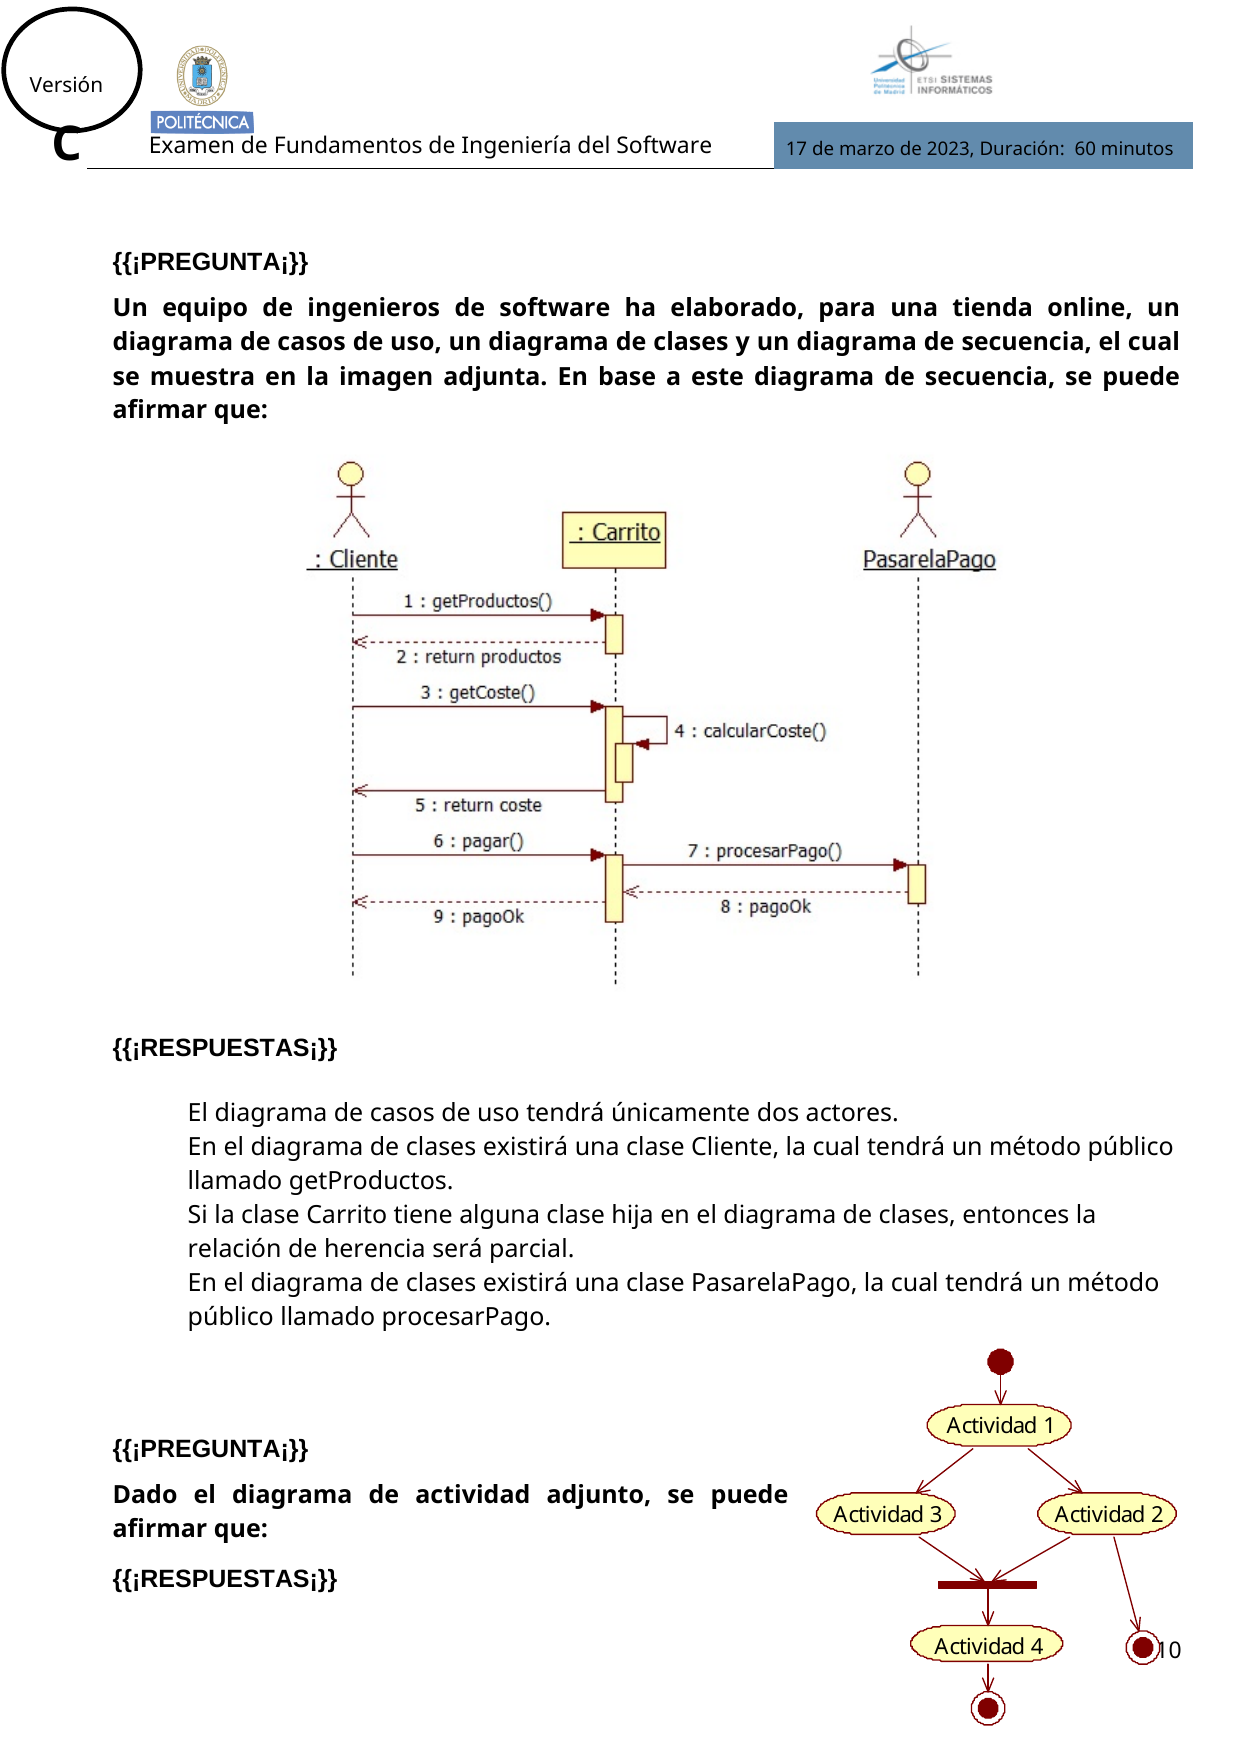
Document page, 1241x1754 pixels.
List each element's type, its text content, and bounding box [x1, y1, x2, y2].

text {{¡PREGUNTA¡}} [112, 247, 1181, 275]
text {{¡PREGUNTA¡}} [112, 1433, 1181, 1462]
text {{¡RESPUESTAS¡}} [112, 1564, 987, 1592]
text Un equipo de ingenieros de software ha elaborado, para una tienda online, un diagrama de casos de uso, un diagrama de clases y un diagrama de secuencia, el cual se muestra en la imagen adjunta. En base a este diagrama de secuencia, se puede afirmar que: [112, 290, 1181, 426]
text Dado el diagrama de actividad adjunto, se puede afirmar que: [921, 1477, 1115, 1545]
text Dado el diagrama de actividad adjunto, se puede afirmar que: [1066, 1477, 1181, 1545]
text En el diagrama de clases existirá una clase Cliente, la cual tendrá un método público llamado getProductos. [187, 1129, 1181, 1197]
text Dado el diagrama de actividad adjunto, se puede afirmar que: [112, 1477, 934, 1545]
text {{¡RESPUESTAS¡}} [112, 1032, 1181, 1061]
text El diagrama de casos de uso tendrá únicamente dos actores. [187, 1094, 1181, 1129]
text [962, 1564, 1019, 1581]
text Si la clase Carrito tiene alguna clase hija en el diagrama de clases, entonces la relación de herencia será parcial. [187, 1197, 1181, 1265]
text [1123, 1564, 1181, 1592]
text [989, 1564, 1127, 1592]
text En el diagrama de clases existirá una clase PasarelaPago, la cual tendrá un método público llamado procesarPago. [187, 1265, 1181, 1333]
